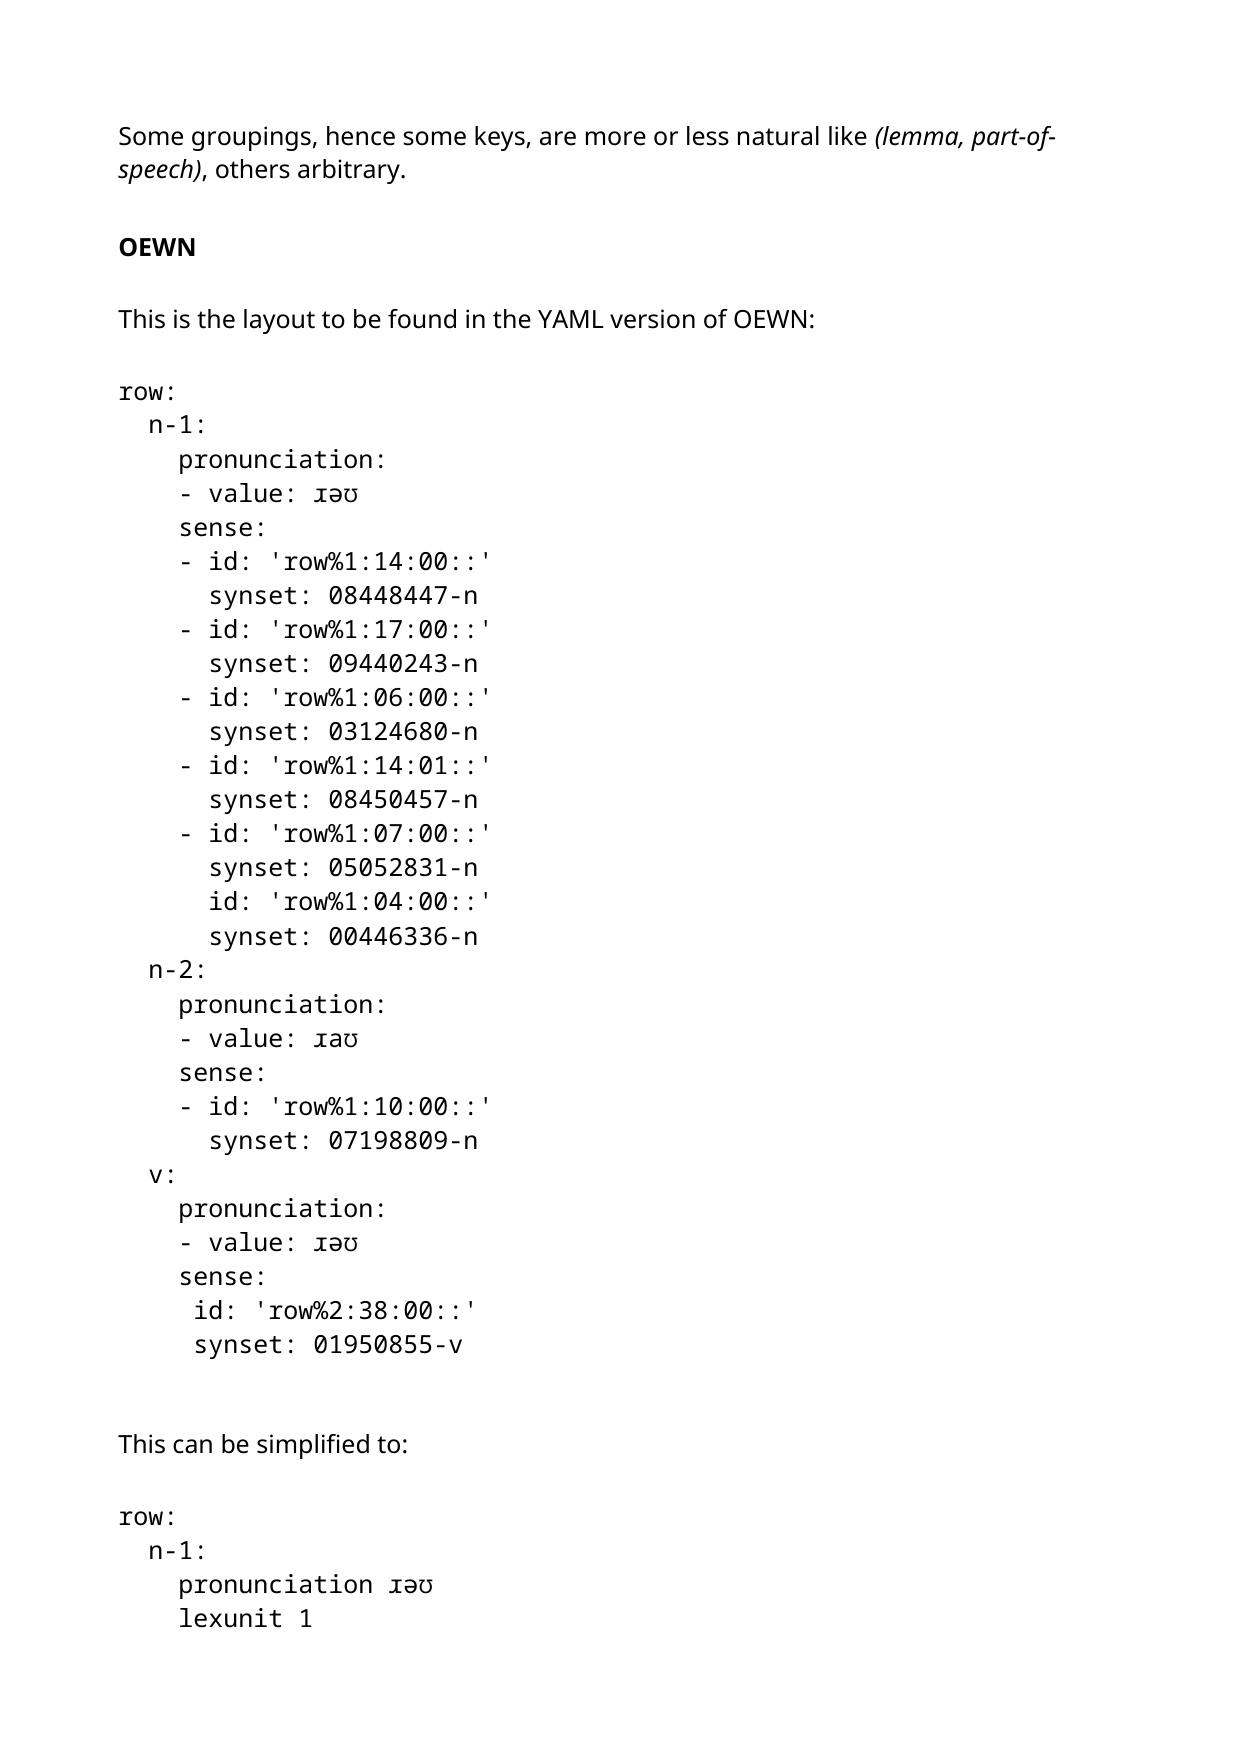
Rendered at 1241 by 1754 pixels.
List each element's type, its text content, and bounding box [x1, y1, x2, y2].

text synset: 07198809-n [118, 1122, 1122, 1157]
text This can be simplified to: [118, 1427, 1122, 1461]
text row: [118, 373, 1122, 407]
text v: [118, 1157, 1122, 1191]
text sense: [118, 1054, 1122, 1088]
text - id: 'row%1:10:00::' [118, 1088, 1122, 1122]
text - id: 'row%1:14:01::' [118, 748, 1122, 782]
text synset: 01950855-v [118, 1327, 1122, 1361]
text OEWN [118, 230, 1122, 264]
text id: 'row%1:04:00::' [118, 884, 1122, 918]
text - value: ɹəʊ [118, 475, 1122, 509]
text This is the layout to be found in the YAML version of OEWN: [118, 302, 1122, 336]
text synset: 03124680-n [118, 714, 1122, 748]
text row: [118, 1499, 1122, 1533]
text - id: 'row%1:14:00::' [118, 543, 1122, 577]
text synset: 08450457-n [118, 782, 1122, 816]
text synset: 05052831-n [118, 850, 1122, 884]
text - id: 'row%1:06:00::' [118, 680, 1122, 714]
text pronunciation ɹəʊ [118, 1567, 1122, 1601]
text n-1: [118, 1533, 1122, 1567]
text sense: [118, 1259, 1122, 1293]
text synset: 08448447-n [118, 577, 1122, 612]
text n-1: [118, 407, 1122, 441]
text - id: 'row%1:07:00::' [118, 816, 1122, 850]
text - value: ɹaʊ [118, 1020, 1122, 1054]
text pronunciation: [118, 986, 1122, 1020]
text pronunciation: [118, 1191, 1122, 1225]
text synset: 00446336-n [118, 918, 1122, 952]
text sense: [118, 509, 1122, 543]
text lexunit 1 [118, 1601, 1122, 1635]
text pronunciation: [118, 441, 1122, 475]
text id: 'row%2:38:00::' [118, 1293, 1122, 1327]
text Some groupings, hence some keys, are more or less natural like (lemma, part-of-speech), others arbitrary. [118, 118, 1122, 186]
text - id: 'row%1:17:00::' [118, 612, 1122, 646]
text n-2: [118, 952, 1122, 986]
text - value: ɹəʊ [118, 1225, 1122, 1259]
text synset: 09440243-n [118, 646, 1122, 680]
